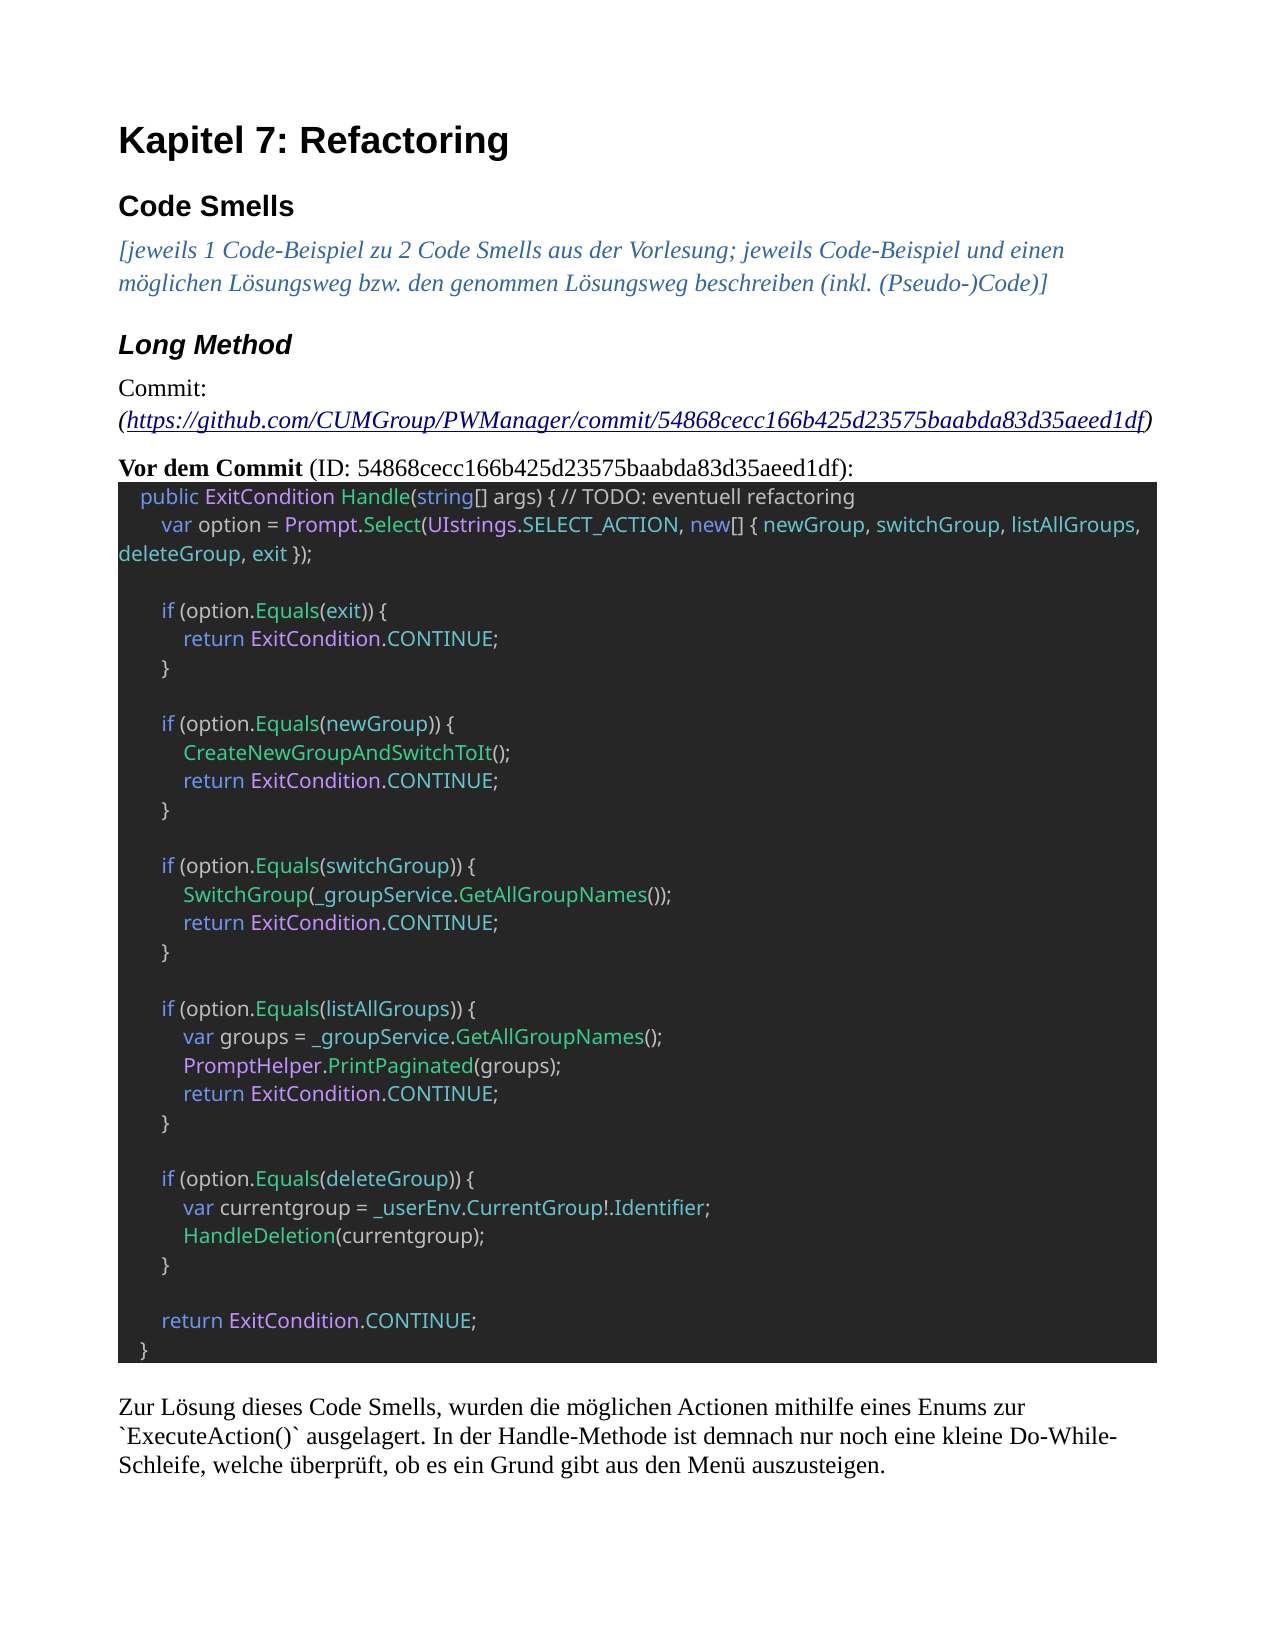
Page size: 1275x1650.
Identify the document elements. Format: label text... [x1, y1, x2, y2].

text Zur Lösung dieses Code Smells, wurden die möglichen Actionen mithilfe eines Enums zur `ExecuteAction()` ausgelagert. In der Handle-Methode ist demnach nur noch eine kleine Do-While-Schleife, welche überprüft, ob es ein Grund gibt aus den Menü auszusteigen. [118, 1392, 1157, 1478]
text [jeweils 1 Code-Beispiel zu 2 Code Smells aus der Vorlesung; jeweils Code-Beispiel und einen möglichen Lösungsweg bzw. den genommen Lösungsweg beschreiben (inkl. (Pseudo-)Code)] [118, 235, 1157, 297]
text Vor dem Commit (ID: 54868cecc166b425d23575baabda83d35aeed1df): [118, 453, 1157, 482]
subtitle Kapitel 7: Refactoring [118, 118, 1157, 162]
text Commit: (https://github.com/CUMGroup/PWManager/commit/54868cecc166b425d23575baabda83d35aeed1df) [118, 373, 1157, 434]
subtitle Long Method [118, 328, 1157, 360]
subtitle Code Smells [118, 189, 1157, 223]
text public ExitCondition Handle(string[] args) { // TODO: eventuell refactoring var option = Prompt.Select(UIstrings.SELECT_ACTION, new[] { newGroup, switchGroup, listAllGroups, deleteGroup, exit }); if (option.Equals(exit)) { return ExitCondition.CONTINUE; } if (option.Equals(newGroup)) { CreateNewGroupAndSwitchToIt(); return ExitCondition.CONTINUE; } if (option.Equals(switchGroup)) { SwitchGroup(_groupService.GetAllGroupNames()); return ExitCondition.CONTINUE; } if (option.Equals(listAllGroups)) { var groups = _groupService.GetAllGroupNames(); PromptHelper.PrintPaginated(groups); return ExitCondition.CONTINUE; } if (option.Equals(deleteGroup)) { var currentgroup = _userEnv.CurrentGroup!.Identifier; HandleDeletion(currentgroup); } return ExitCondition.CONTINUE; } [118, 482, 1157, 1363]
